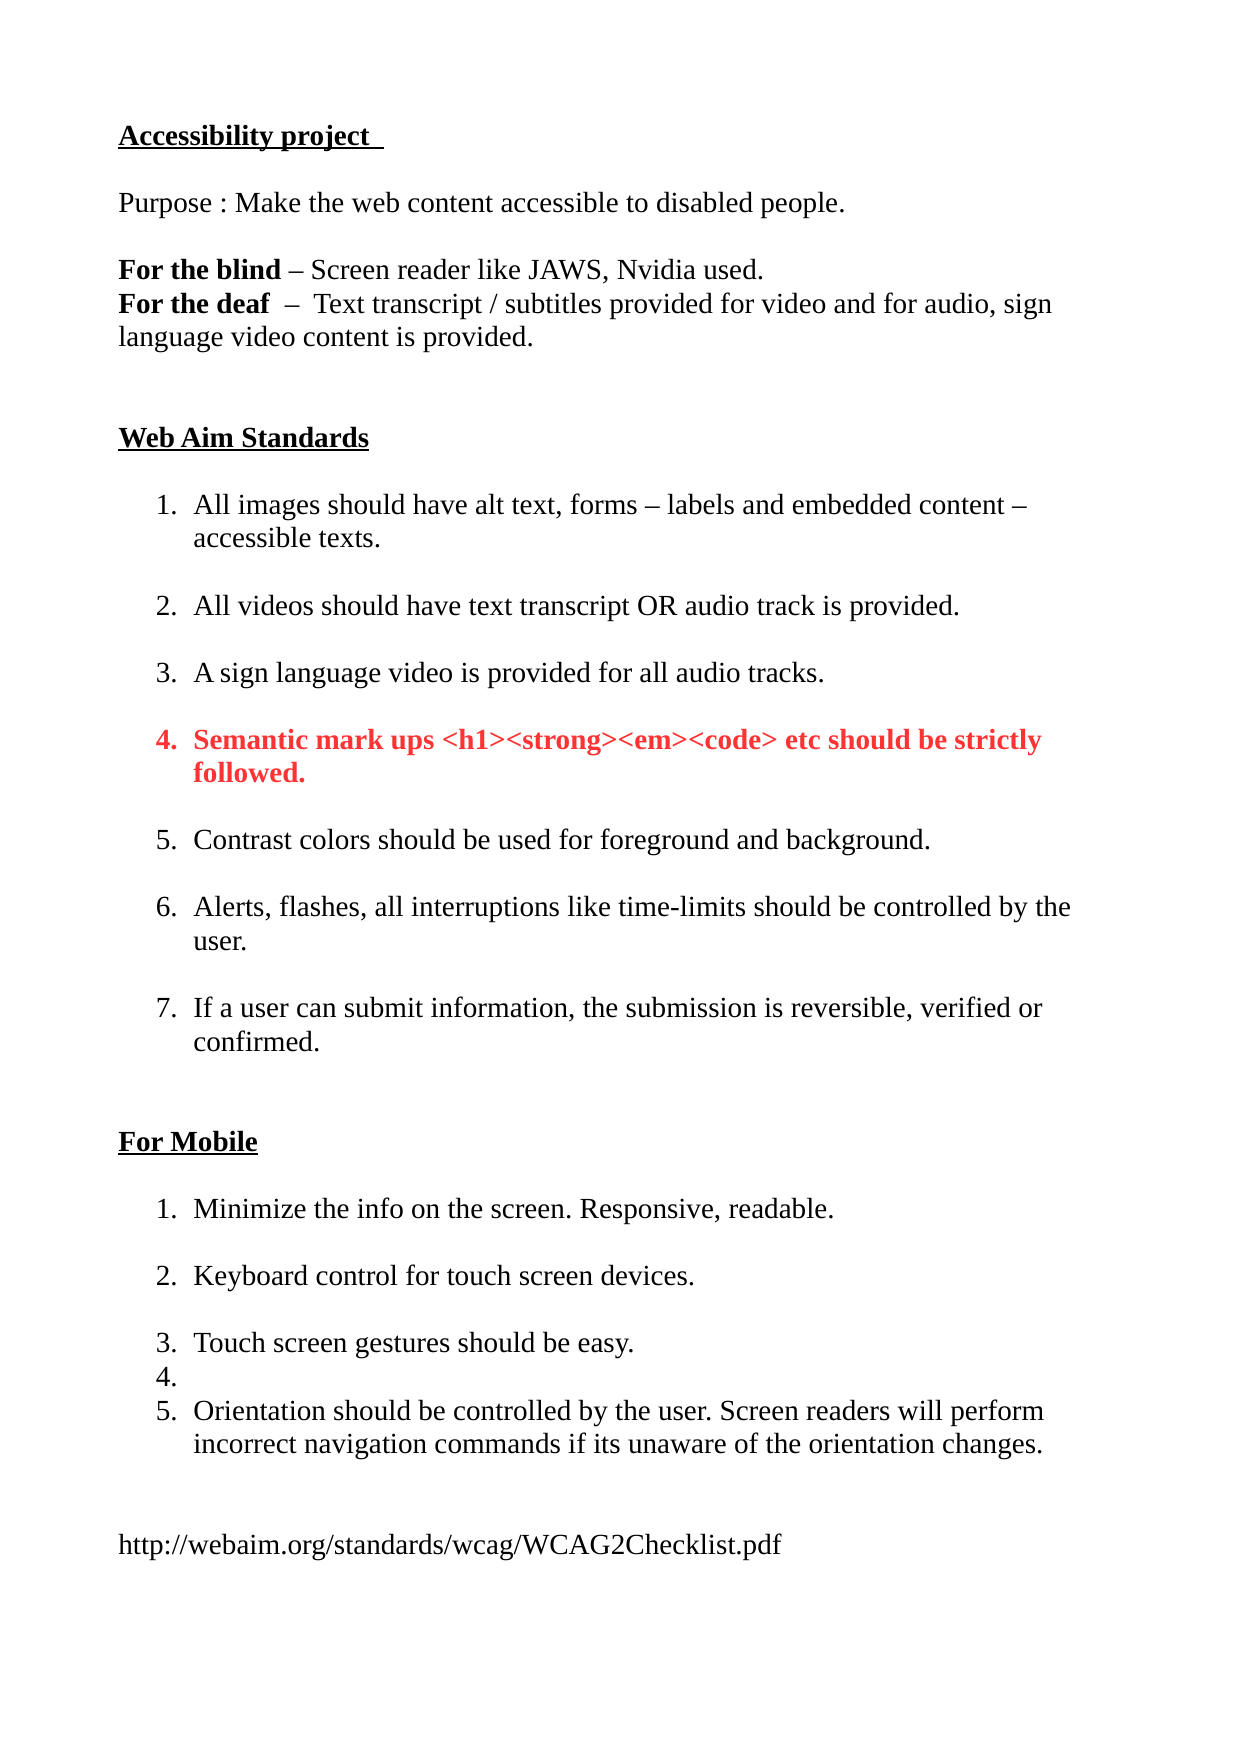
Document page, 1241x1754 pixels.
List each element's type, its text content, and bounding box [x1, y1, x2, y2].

text http://webaim.org/standards/wcag/WCAG2Checklist.pdf [118, 1527, 1122, 1560]
list Contrast colors should be used for foreground and background. [156, 822, 1122, 856]
text Accessibility project [118, 118, 1122, 152]
list All images should have alt text, forms – labels and embedded content – accessible texts. [156, 487, 1122, 554]
text For the deaf – Text transcript / subtitles provided for video and for audio, sign language video content is provided. [118, 286, 1122, 353]
text For Mobile [118, 1124, 1122, 1158]
list All videos should have text transcript OR audio track is provided. [156, 588, 1122, 621]
list Keyboard control for touch screen devices. [156, 1258, 1122, 1292]
list Touch screen gestures should be easy. [156, 1326, 1122, 1359]
text Purpose : Make the web content accessible to disabled people. [118, 185, 1122, 219]
list Orientation should be controlled by the user. Screen readers will perform incorrect navigation commands if its unaware of the orientation changes. [156, 1393, 1122, 1460]
text Web Aim Standards [118, 420, 1122, 453]
list Semantic mark ups <h1><strong><em><code> etc should be strictly followed. [156, 722, 1122, 789]
list A sign language video is provided for all audio tracks. [156, 655, 1122, 688]
text For the blind – Screen reader like JAWS, Nvidia used. [118, 252, 1122, 286]
list Minimize the info on the screen. Responsive, readable. [156, 1191, 1122, 1225]
list If a user can submit information, the submission is reversible, verified or confirmed. [156, 990, 1122, 1057]
list Alerts, flashes, all interruptions like time-limits should be controlled by the user. [156, 889, 1122, 957]
